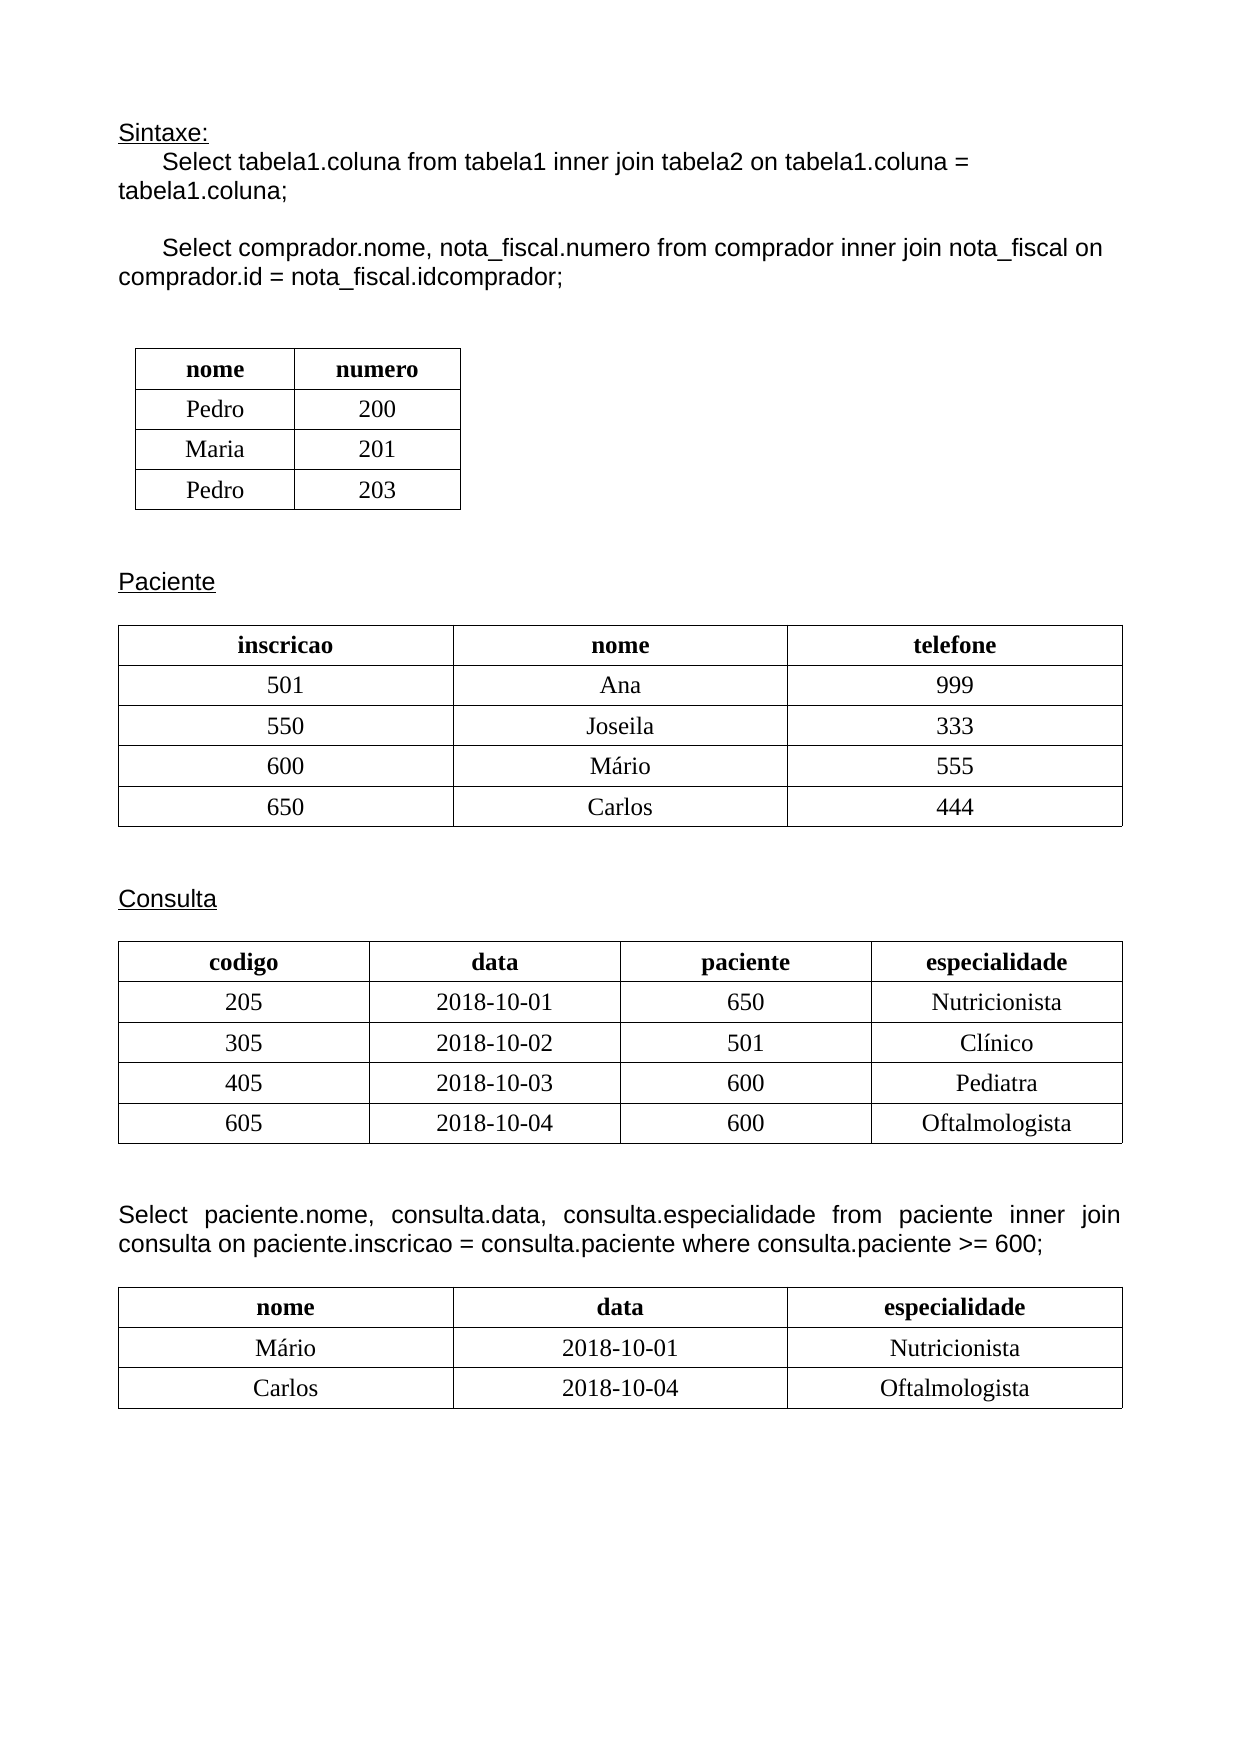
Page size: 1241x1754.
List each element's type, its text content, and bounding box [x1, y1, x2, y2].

text Select paciente.nome, consulta.data, consulta.especialidade from paciente inner join consulta on paciente.inscricao = consulta.paciente where consulta.paciente >= 600; [118, 1200, 1122, 1258]
table_cell Mário [119, 1328, 453, 1367]
table_header numero [295, 349, 460, 388]
text Consulta [118, 884, 1122, 912]
table_cell Oftalmologista [788, 1368, 1122, 1407]
table_header data [370, 942, 620, 981]
text Sintaxe: [118, 118, 1122, 147]
table_cell 600 [119, 746, 453, 786]
table_header especialidade [872, 942, 1122, 981]
table_cell Pedro [136, 470, 294, 509]
table_cell 333 [788, 706, 1122, 745]
table_cell Nutricionista [872, 982, 1122, 1022]
table_cell 405 [119, 1063, 369, 1102]
table_cell Pedro [136, 390, 294, 429]
table_cell 201 [295, 430, 460, 469]
table_cell 501 [621, 1023, 871, 1062]
table_cell 650 [621, 982, 871, 1022]
table_cell 600 [621, 1063, 871, 1102]
table_cell Carlos [454, 787, 787, 826]
table_cell 2018-10-01 [454, 1328, 787, 1367]
table_cell 444 [788, 787, 1122, 826]
table_header data [454, 1288, 787, 1327]
table_header inscricao [119, 626, 453, 665]
table_header nome [136, 349, 294, 388]
table_cell 2018-10-01 [370, 982, 620, 1022]
table_cell Ana [454, 666, 787, 705]
table_cell Nutricionista [788, 1328, 1122, 1367]
table_cell 2018-10-02 [370, 1023, 620, 1062]
text Select comprador.nome, nota_fiscal.numero from comprador inner join nota_fiscal on comprador.id = nota_fiscal.idcomprador; [118, 233, 1122, 291]
table_cell 200 [295, 390, 460, 429]
table_cell 650 [119, 787, 453, 826]
table_cell Maria [136, 430, 294, 469]
table_cell 555 [788, 746, 1122, 786]
table_cell 501 [119, 666, 453, 705]
table_cell 203 [295, 470, 460, 509]
table_cell 205 [119, 982, 369, 1022]
table_cell 305 [119, 1023, 369, 1062]
text Paciente [118, 567, 1122, 596]
table_cell Mário [454, 746, 787, 786]
table_cell 550 [119, 706, 453, 745]
table_cell Clínico [872, 1023, 1122, 1062]
table_header codigo [119, 942, 369, 981]
table_header nome [454, 626, 787, 665]
table_header paciente [621, 942, 871, 981]
table_cell 2018-10-04 [454, 1368, 787, 1407]
table_cell Oftalmologista [872, 1104, 1122, 1143]
table_header telefone [788, 626, 1122, 665]
table_header especialidade [788, 1288, 1122, 1327]
table_cell 999 [788, 666, 1122, 705]
table_cell Pediatra [872, 1063, 1122, 1102]
table_cell 600 [621, 1104, 871, 1143]
text Select tabela1.coluna from tabela1 inner join tabela2 on tabela1.coluna = tabela1.coluna; [118, 147, 1122, 204]
table_cell Carlos [119, 1368, 453, 1407]
table_cell 2018-10-04 [370, 1104, 620, 1143]
table_cell 2018-10-03 [370, 1063, 620, 1102]
table_cell Joseila [454, 706, 787, 745]
table_cell 605 [119, 1104, 369, 1143]
table_header nome [119, 1288, 453, 1327]
